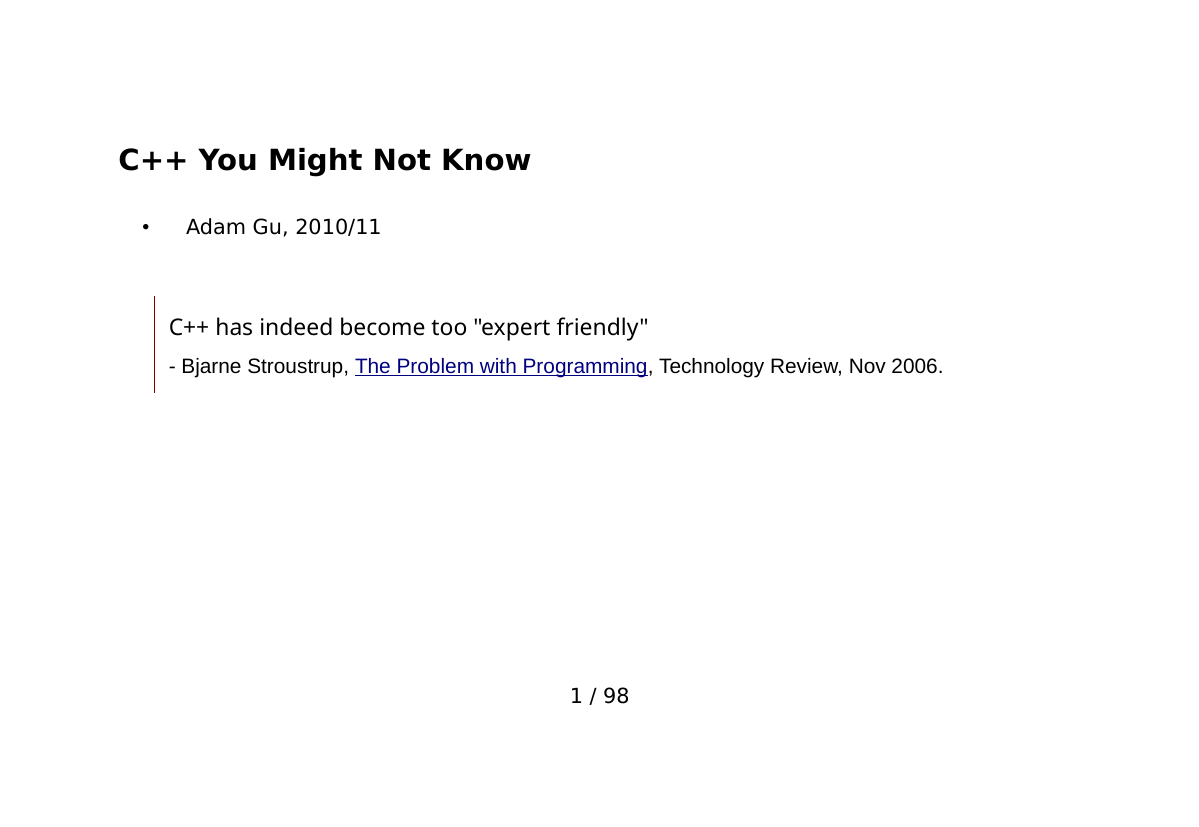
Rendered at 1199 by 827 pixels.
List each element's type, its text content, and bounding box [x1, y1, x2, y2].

text - Bjarne Stroustrup, The Problem with Programming, Technology Review, Nov 2006. [155, 339, 1081, 393]
title C++ You Might Not Know [118, 143, 1081, 177]
text C++ has indeed become too "expert friendly" [155, 296, 1081, 339]
list Adam Gu, 2010/11 [142, 215, 1081, 239]
